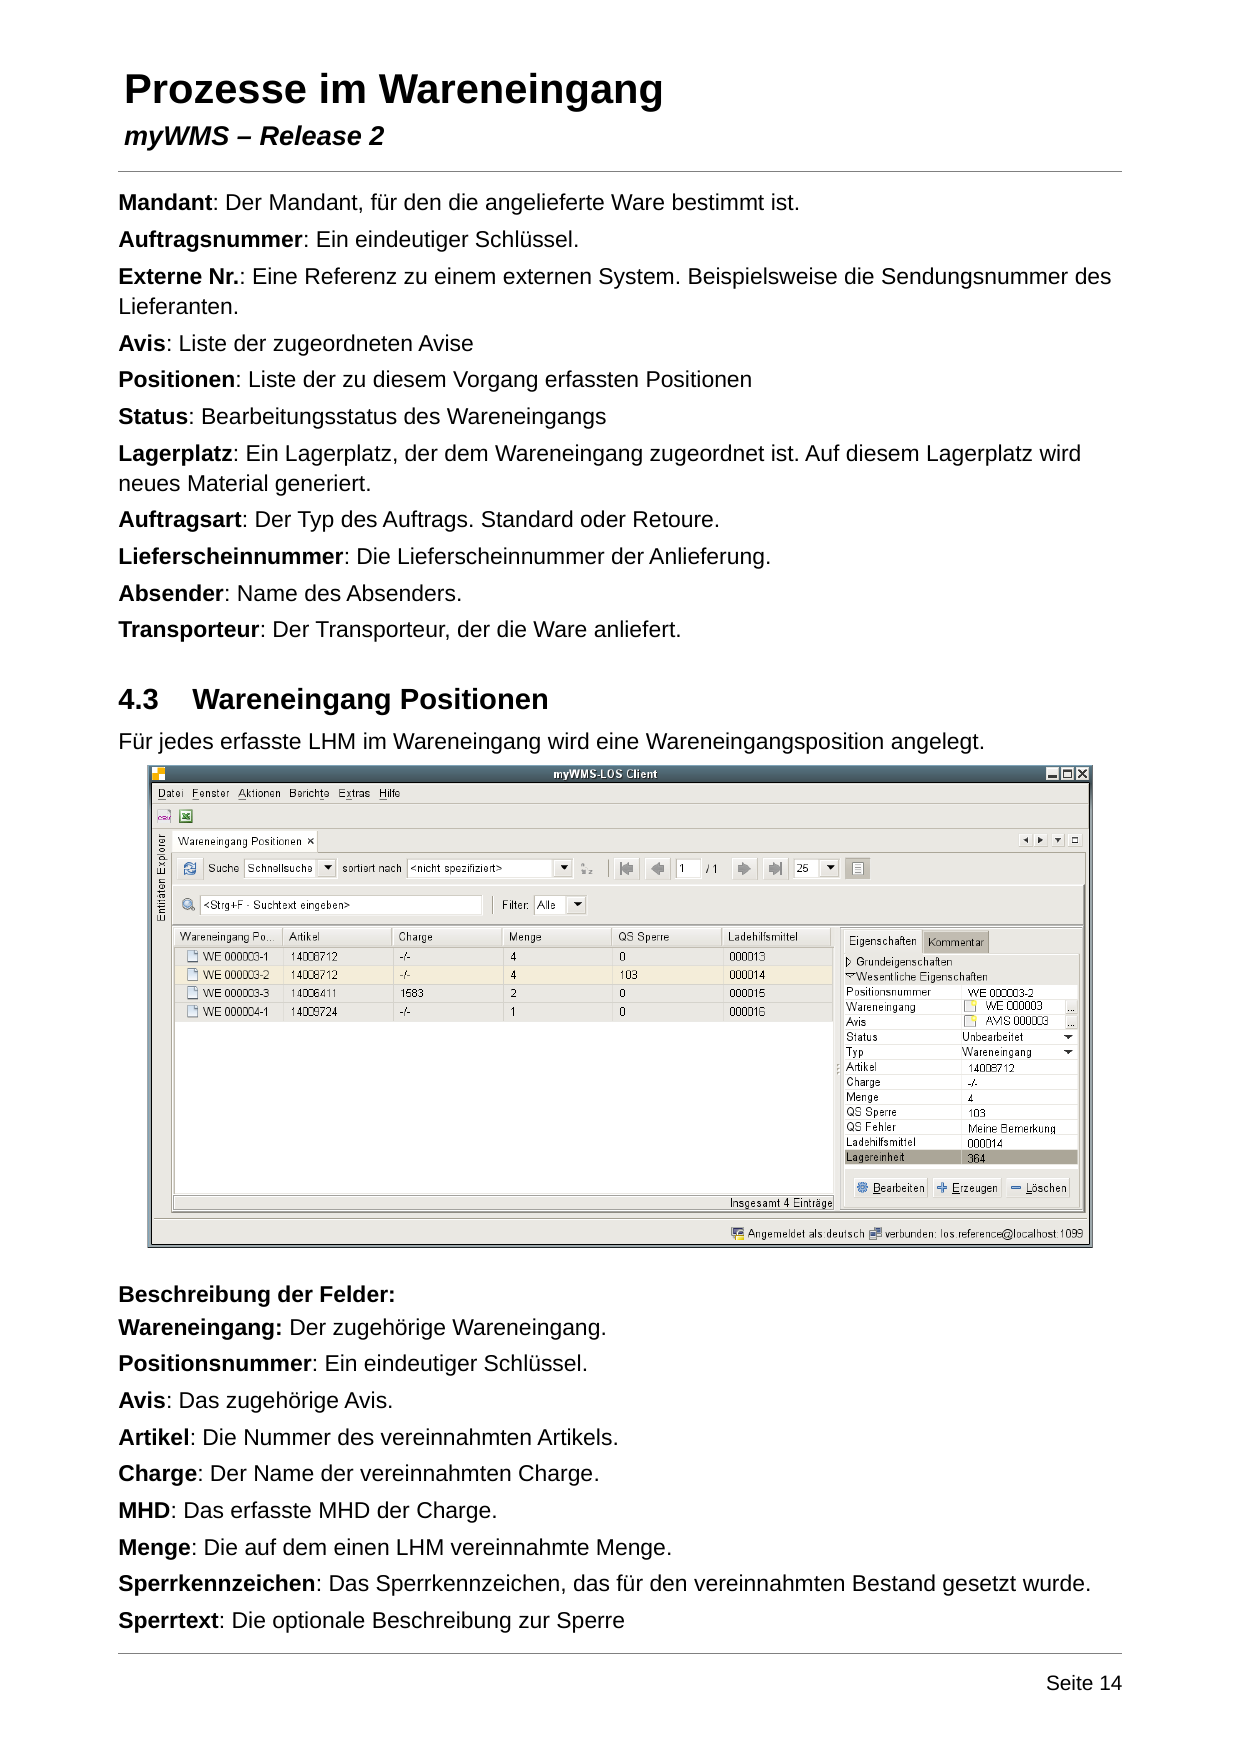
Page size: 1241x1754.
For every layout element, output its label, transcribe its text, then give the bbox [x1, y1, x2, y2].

text Sperrtext: Die optionale Beschreibung zur Sperre [118, 1607, 1122, 1633]
text Menge: Die auf dem einen LHM vereinnahmte Menge. [118, 1533, 1122, 1560]
subtitle Wareneingang Positionen [118, 682, 1122, 716]
text Für jedes erfasste LHM im Wareneingang wird eine Wareneingangsposition angelegt. [118, 728, 1122, 754]
text Positionen: Liste der zu diesem Vorgang erfassten Positionen [118, 366, 1122, 392]
text Avis: Das zugehörige Avis. [118, 1387, 1122, 1413]
text Lagerplatz: Ein Lagerplatz, der dem Wareneingang zugeordnet ist. Auf diesem Lagerplatz wird neues Material generiert. [118, 439, 1122, 496]
text Mandant: Der Mandant, für den die angelieferte Ware bestimmt ist. [118, 189, 1122, 216]
text Externe Nr.: Eine Referenz zu einem externen System. Beispielsweise die Sendungsnummer des Lieferanten. [118, 263, 1122, 319]
text Avis: Liste der zugeordneten Avise [118, 329, 1122, 356]
text Status: Bearbeitungsstatus des Wareneingangs [118, 403, 1122, 429]
picture [147, 765, 1093, 1248]
text Artikel: Die Nummer des vereinnahmten Artikels. [118, 1423, 1122, 1450]
text Absender: Name des Absenders. [118, 580, 1122, 606]
text Auftragsnummer: Ein eindeutiger Schlüssel. [118, 226, 1122, 252]
text Positionsnummer: Ein eindeutiger Schlüssel. [118, 1350, 1122, 1377]
text Auftragsart: Der Typ des Auftrags. Standard oder Retoure. [118, 506, 1122, 533]
text Beschreibung der Felder: [118, 1281, 1122, 1307]
text Sperrkennzeichen: Das Sperrkennzeichen, das für den vereinnahmten Bestand gesetzt wurde. [118, 1570, 1122, 1597]
text Charge: Der Name der vereinnahmten Charge. [118, 1460, 1122, 1487]
text Wareneingang: Der zugehörige Wareneingang. [118, 1313, 1122, 1340]
text Lieferscheinnummer: Die Lieferscheinnummer der Anlieferung. [118, 543, 1122, 569]
text MHD: Das erfasste MHD der Charge. [118, 1497, 1122, 1523]
text Transporteur: Der Transporteur, der die Ware anliefert. [118, 616, 1122, 643]
